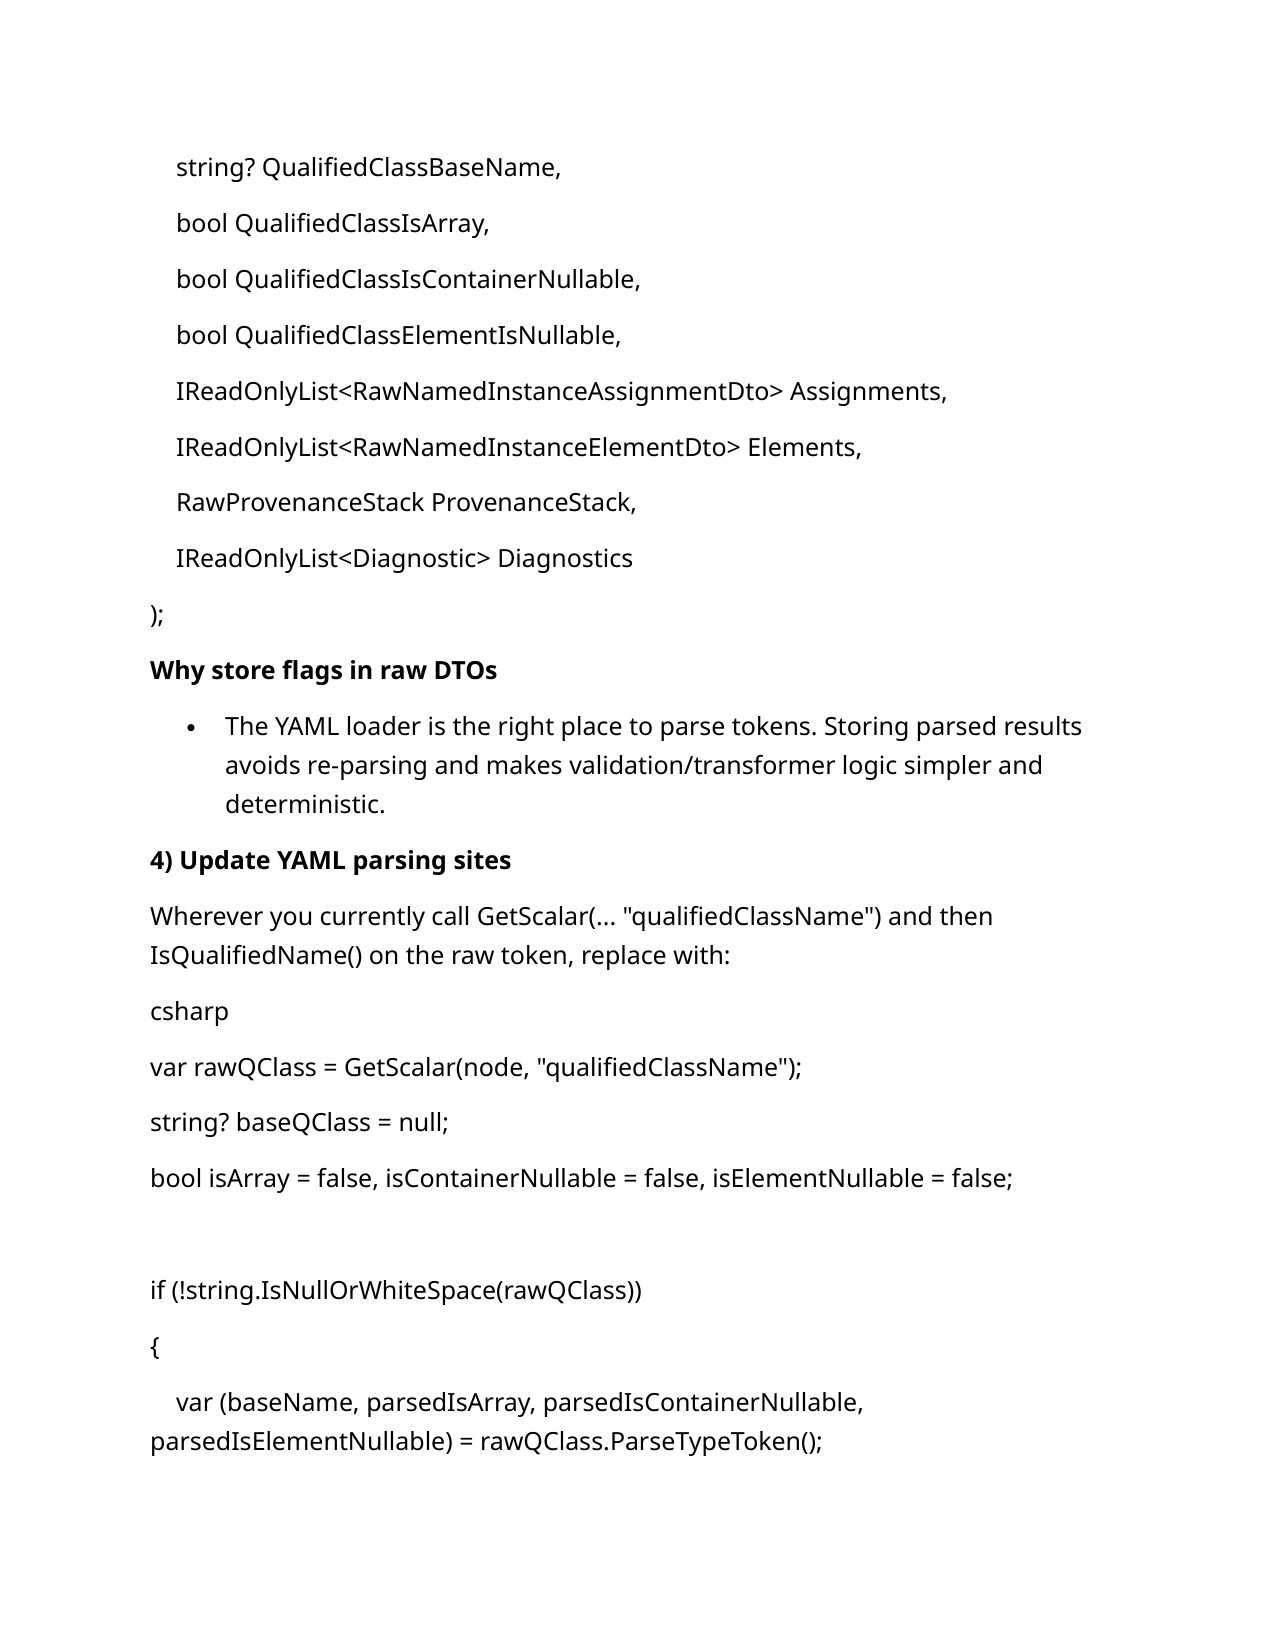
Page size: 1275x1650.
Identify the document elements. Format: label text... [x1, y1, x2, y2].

text { [150, 1328, 1125, 1362]
text var rawQClass = GetScalar(node, "qualifiedClassName"); [150, 1049, 1125, 1083]
text RawProvenanceStack ProvenanceStack, [150, 485, 1125, 519]
list The YAML loader is the right place to parse tokens. Storing parsed results avoids re-parsing and makes validation/transformer logic simpler and deterministic. [187, 708, 1125, 821]
text bool isArray = false, isContainerNullable = false, isElementNullable = false; [150, 1161, 1125, 1195]
text bool QualifiedClassIsContainerNullable, [150, 262, 1125, 296]
text IReadOnlyList<Diagnostic> Diagnostics [150, 541, 1125, 575]
text string? baseQClass = null; [150, 1105, 1125, 1139]
text IReadOnlyList<RawNamedInstanceElementDto> Elements, [150, 429, 1125, 463]
text csharp [150, 993, 1125, 1027]
text IReadOnlyList<RawNamedInstanceAssignmentDto> Assignments, [150, 373, 1125, 407]
text if (!string.IsNullOrWhiteSpace(rawQClass)) [150, 1272, 1125, 1307]
text bool QualifiedClassElementIsNullable, [150, 317, 1125, 352]
text string? QualifiedClassBaseName, [150, 150, 1125, 184]
text Why store flags in raw DTOs [150, 652, 1125, 687]
text 4) Update YAML parsing sites [150, 842, 1125, 877]
text Wherever you currently call GetScalar(... "qualifiedClassName") and then IsQualifiedName() on the raw token, replace with: [150, 898, 1125, 972]
text var (baseName, parsedIsArray, parsedIsContainerNullable, parsedIsElementNullable) = rawQClass.ParseTypeToken(); [150, 1384, 1125, 1457]
text ); [150, 597, 1125, 631]
text bool QualifiedClassIsArray, [150, 206, 1125, 240]
